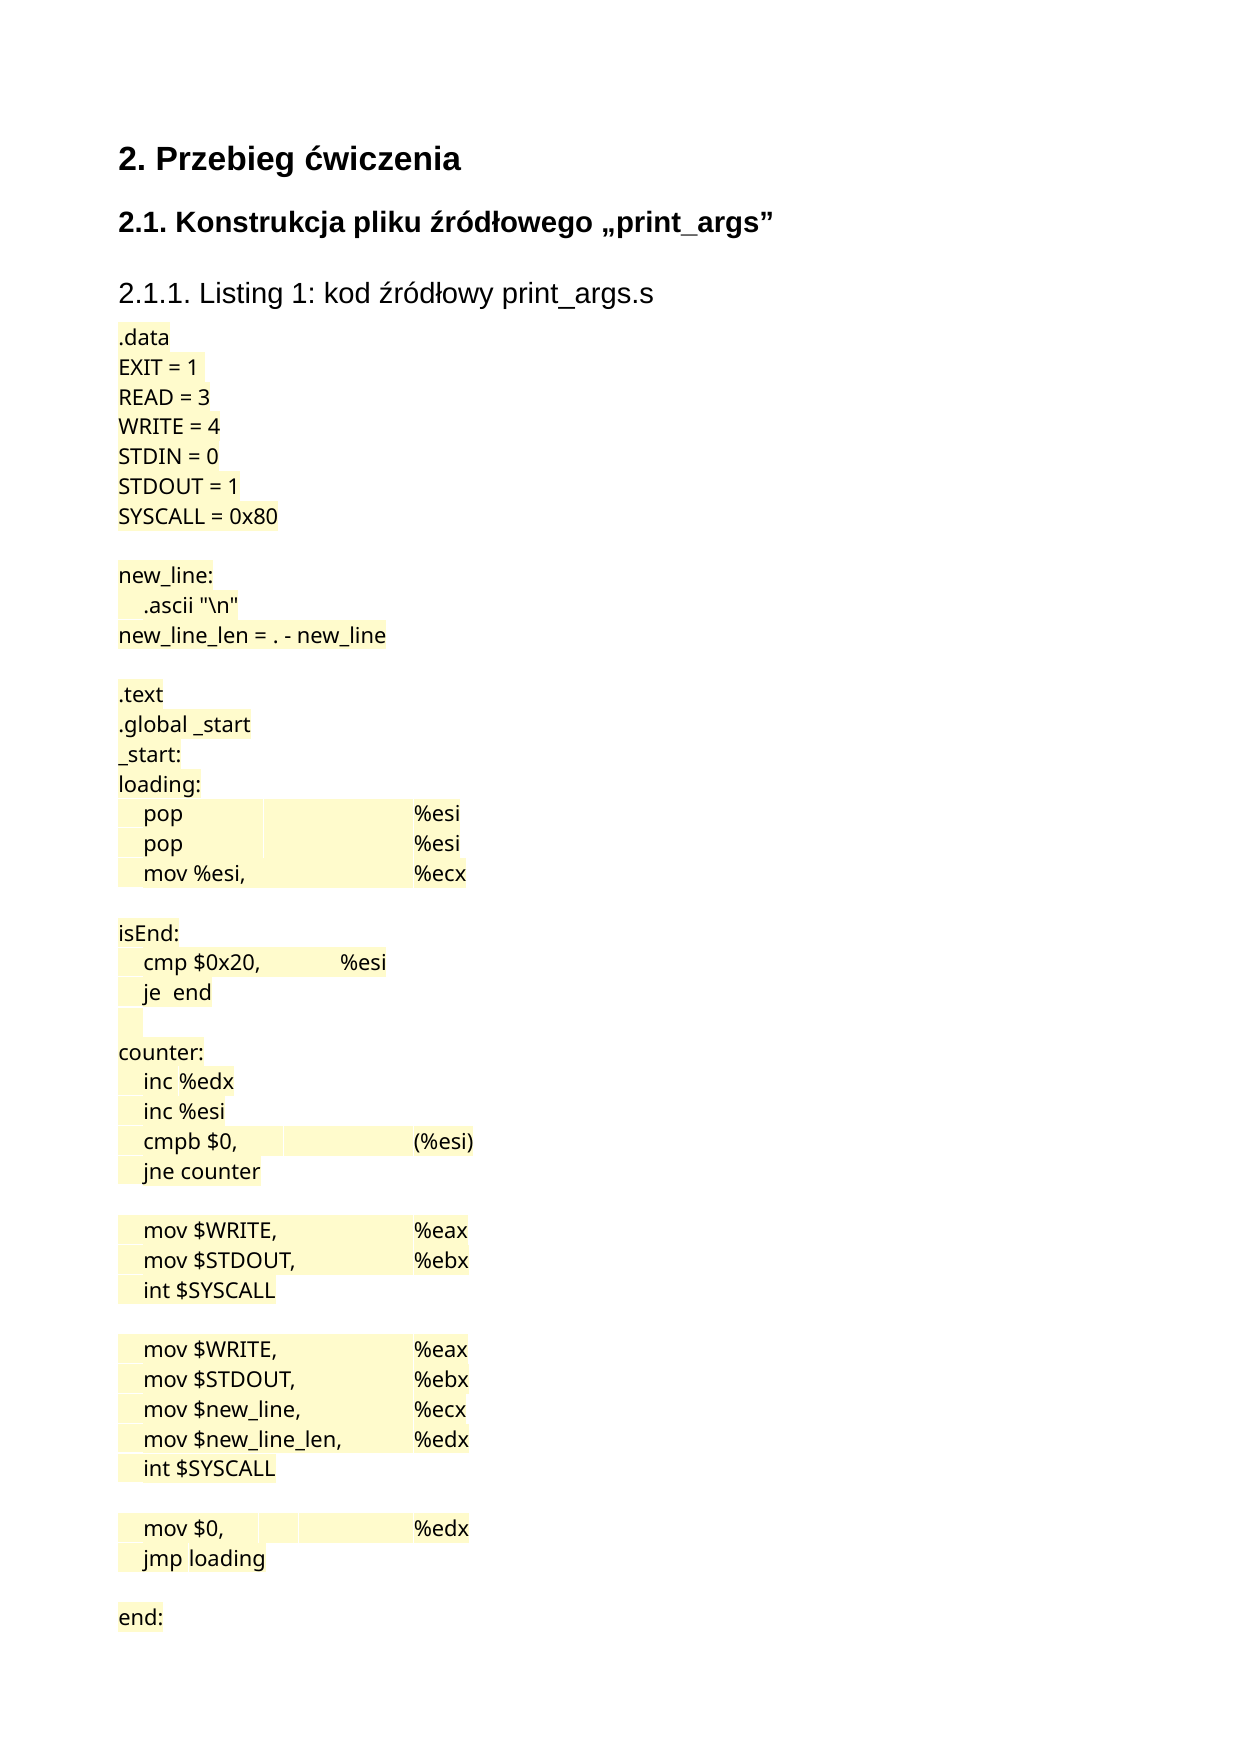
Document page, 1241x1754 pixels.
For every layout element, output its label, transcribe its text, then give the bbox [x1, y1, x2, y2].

text STDOUT = 1 [118, 471, 1122, 501]
subtitle 2. Przebieg ćwiczenia [118, 139, 1122, 178]
text EXIT = 1 [118, 352, 1122, 382]
text new_line_len = . - new_line [118, 620, 1122, 649]
text mov $WRITE, %eax [118, 1334, 1122, 1364]
text isEnd: [118, 917, 1122, 947]
text WRITE = 4 [118, 411, 1122, 441]
text mov $STDOUT, %ebx [118, 1364, 1122, 1394]
subtitle 2.1. Konstrukcja pliku źródłowego „print_args” [118, 205, 1122, 238]
text cmp $0x20, %esi [118, 947, 1122, 977]
text .data [118, 322, 1122, 352]
text mov $WRITE, %eax [118, 1215, 1122, 1245]
text inc %edx [118, 1066, 1122, 1096]
text je end [118, 977, 1122, 1007]
text jmp loading [118, 1543, 1122, 1572]
text .ascii "\n" [118, 590, 1122, 620]
text mov %esi, %ecx [118, 858, 1122, 888]
text loading: [118, 769, 1122, 798]
text mov $new_line, %ecx [118, 1394, 1122, 1424]
text mov $STDOUT, %ebx [118, 1245, 1122, 1275]
text new_line: [118, 560, 1122, 590]
text pop %esi [118, 828, 1122, 858]
text pop %esi [118, 798, 1122, 828]
text READ = 3 [118, 382, 1122, 411]
text counter: [118, 1037, 1122, 1066]
subtitle 2.1.1. Listing 1: kod źródłowy print_args.s [118, 276, 1122, 309]
text SYSCALL = 0x80 [118, 501, 1122, 531]
text jne counter [118, 1156, 1122, 1186]
text cmpb $0, (%esi) [118, 1126, 1122, 1156]
text mov $0, %edx [118, 1513, 1122, 1543]
text mov $new_line_len, %edx [118, 1424, 1122, 1453]
text .text [118, 679, 1122, 709]
text STDIN = 0 [118, 441, 1122, 471]
text int $SYSCALL [118, 1453, 1122, 1483]
text _start: [118, 739, 1122, 769]
text inc %esi [118, 1096, 1122, 1126]
text int $SYSCALL [118, 1275, 1122, 1304]
text end: [118, 1602, 1122, 1632]
text .global _start [118, 709, 1122, 739]
